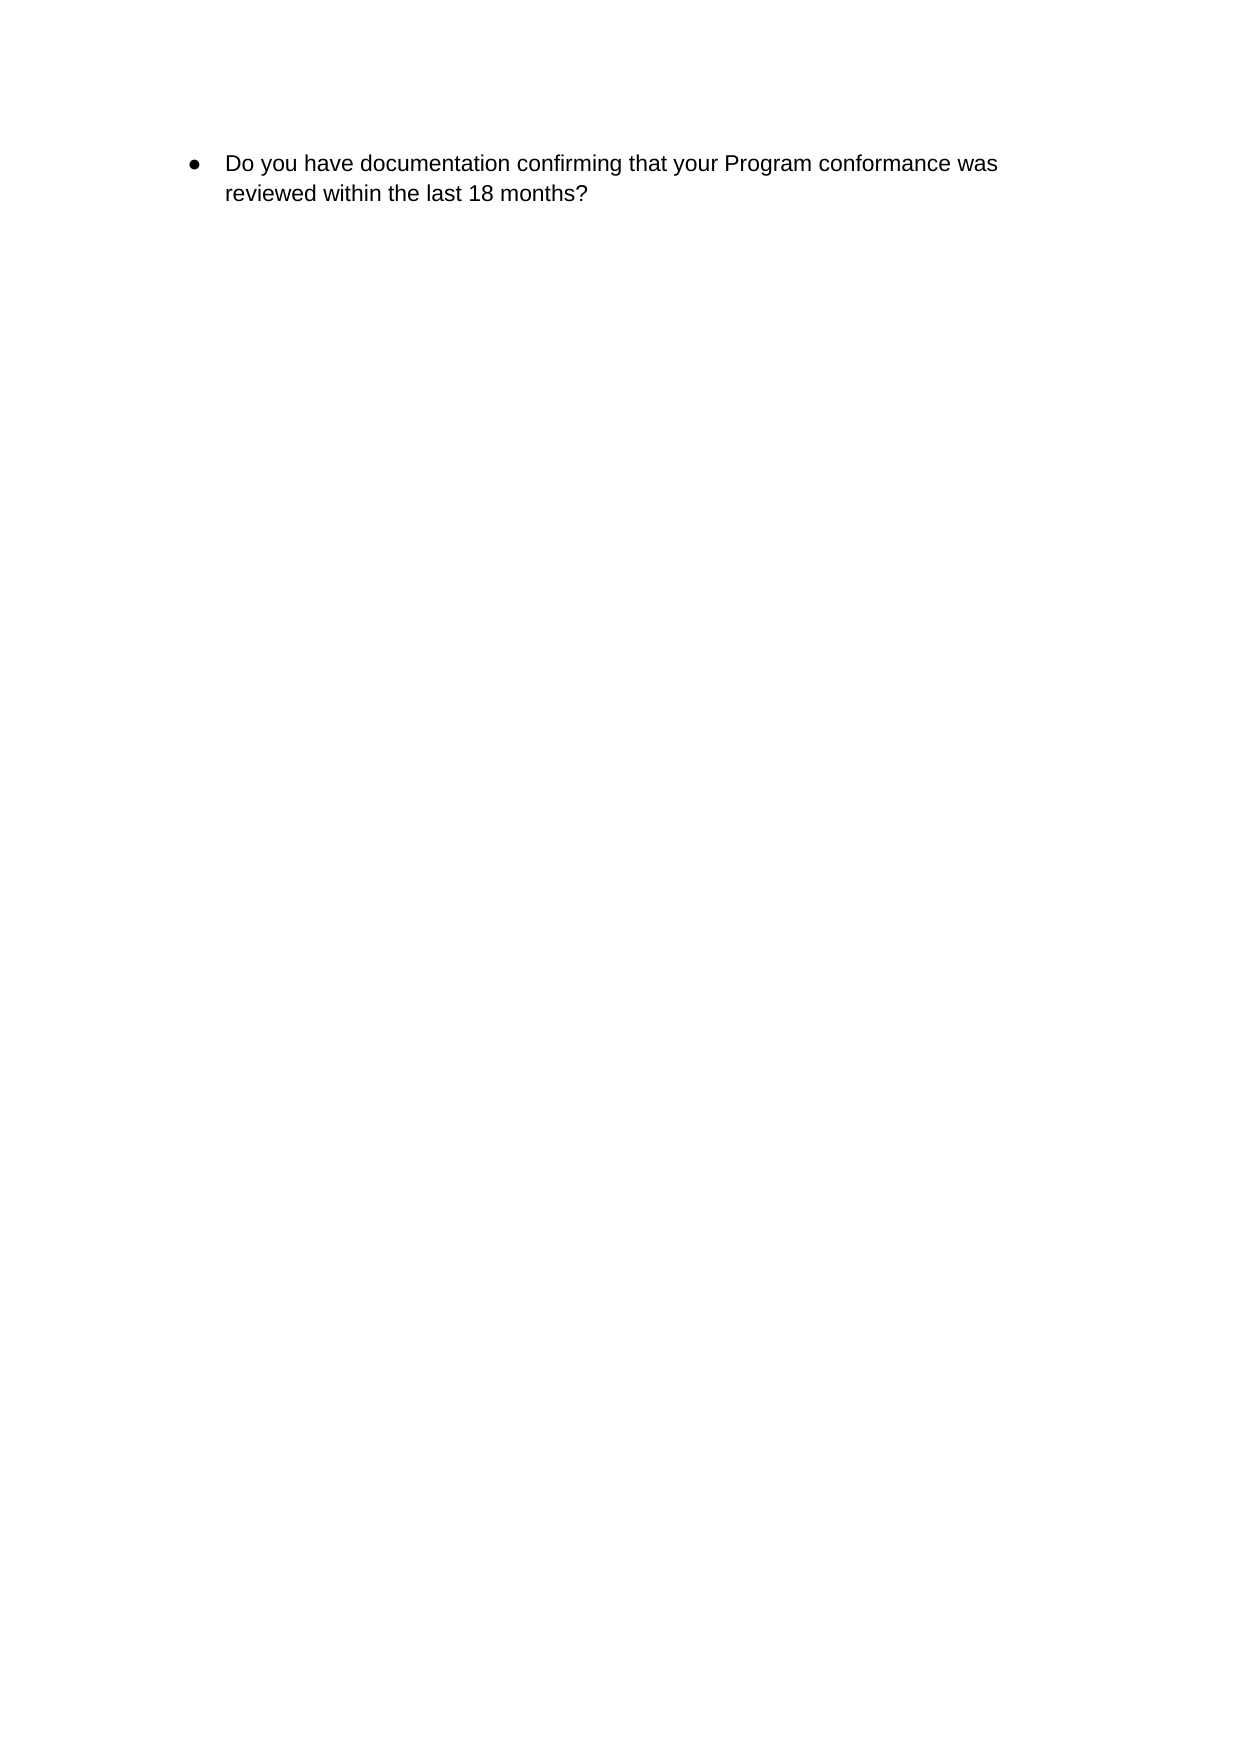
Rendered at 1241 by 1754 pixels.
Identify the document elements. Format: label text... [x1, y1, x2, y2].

list Do you have documentation confirming that your Program conformance was reviewed within the last 18 months? [187, 150, 1090, 207]
